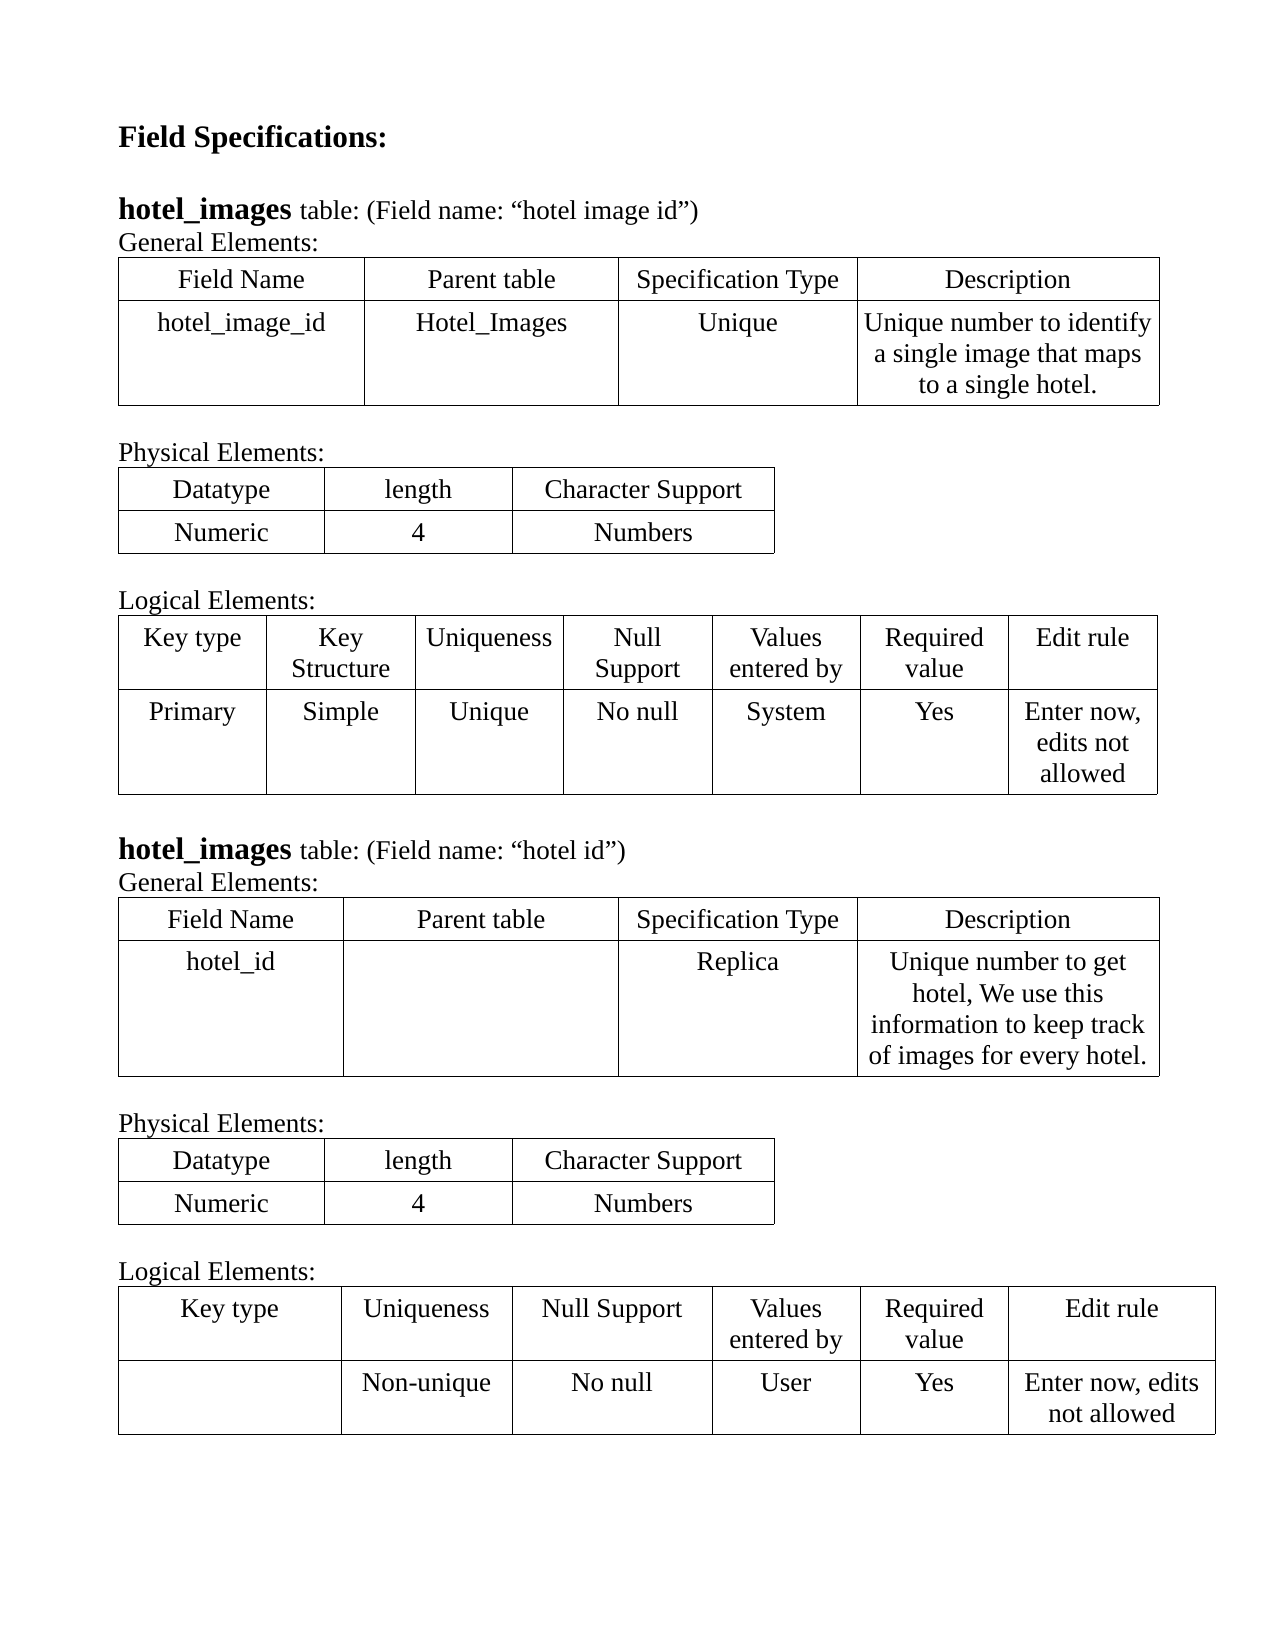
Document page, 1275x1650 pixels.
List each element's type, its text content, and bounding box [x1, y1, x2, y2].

table_header Datatype [119, 1139, 324, 1181]
table_cell Yes [861, 1361, 1008, 1434]
table_cell Replica [619, 941, 857, 1076]
table_cell System [713, 690, 860, 794]
table_cell Unique [619, 301, 857, 405]
table_cell Unique number to identify a single image that maps to a single hotel. [858, 301, 1159, 405]
text General Elements: [118, 866, 1157, 897]
table_header Description [858, 258, 1159, 300]
table_header Values entered by [713, 1287, 860, 1360]
table_header Field Name [119, 898, 343, 940]
table_cell Non-unique [342, 1361, 512, 1434]
table_header Character Support [513, 468, 774, 510]
table_header Field Name [119, 258, 364, 300]
table_cell Enter now, edits not allowed [1009, 690, 1157, 794]
text Logical Elements: [118, 584, 1157, 615]
table_header Description [858, 898, 1159, 940]
table_cell [119, 1361, 341, 1434]
table_cell [344, 941, 618, 1076]
table_cell Numbers [513, 511, 774, 553]
table_header Key type [119, 1287, 341, 1360]
text Physical Elements: [118, 436, 1157, 467]
table_cell hotel_image_id [119, 301, 364, 405]
table_header Character Support [513, 1139, 774, 1181]
text Physical Elements: [118, 1107, 1157, 1138]
table_cell Numeric [119, 511, 324, 553]
table_cell hotel_id [119, 941, 343, 1076]
table_cell Unique number to get hotel, We use this information to keep track of images for every hotel. [858, 941, 1159, 1076]
table_cell Primary [119, 690, 266, 794]
table_header Parent table [344, 898, 618, 940]
table_header length [325, 468, 512, 510]
table_cell No null [564, 690, 712, 794]
table_header length [325, 1139, 512, 1181]
text General Elements: [118, 226, 1157, 257]
table_header Null Support [513, 1287, 712, 1360]
table_cell Unique [416, 690, 563, 794]
table_cell 4 [325, 511, 512, 553]
table_header Null Support [564, 616, 712, 689]
table_cell Hotel_Images [365, 301, 618, 405]
table_cell No null [513, 1361, 712, 1434]
table_header Key Structure [267, 616, 415, 689]
table_cell Simple [267, 690, 415, 794]
table_header Edit rule [1009, 1287, 1215, 1360]
table_header Edit rule [1009, 616, 1157, 689]
table_header Key type [119, 616, 266, 689]
table_header Values entered by [713, 616, 860, 689]
table_header Required value [861, 616, 1008, 689]
table_header Datatype [119, 468, 324, 510]
table_header Required value [861, 1287, 1008, 1360]
table_header Parent table [365, 258, 618, 300]
table_header Specification Type [619, 898, 857, 940]
table_header Uniqueness [416, 616, 563, 689]
table_cell Yes [861, 690, 1008, 794]
table_cell User [713, 1361, 860, 1434]
table_cell Numeric [119, 1182, 324, 1224]
table_cell Enter now, edits not allowed [1009, 1361, 1215, 1434]
text Logical Elements: [118, 1255, 1157, 1286]
table_cell 4 [325, 1182, 512, 1224]
table_cell Numbers [513, 1182, 774, 1224]
table_header Specification Type [619, 258, 857, 300]
table_header Uniqueness [342, 1287, 512, 1360]
text hotel_images table: (Field name: “hotel id”) [118, 830, 1157, 866]
text hotel_images table: (Field name: “hotel image id”) [118, 190, 1157, 226]
text Field Specifications: [118, 118, 1157, 154]
